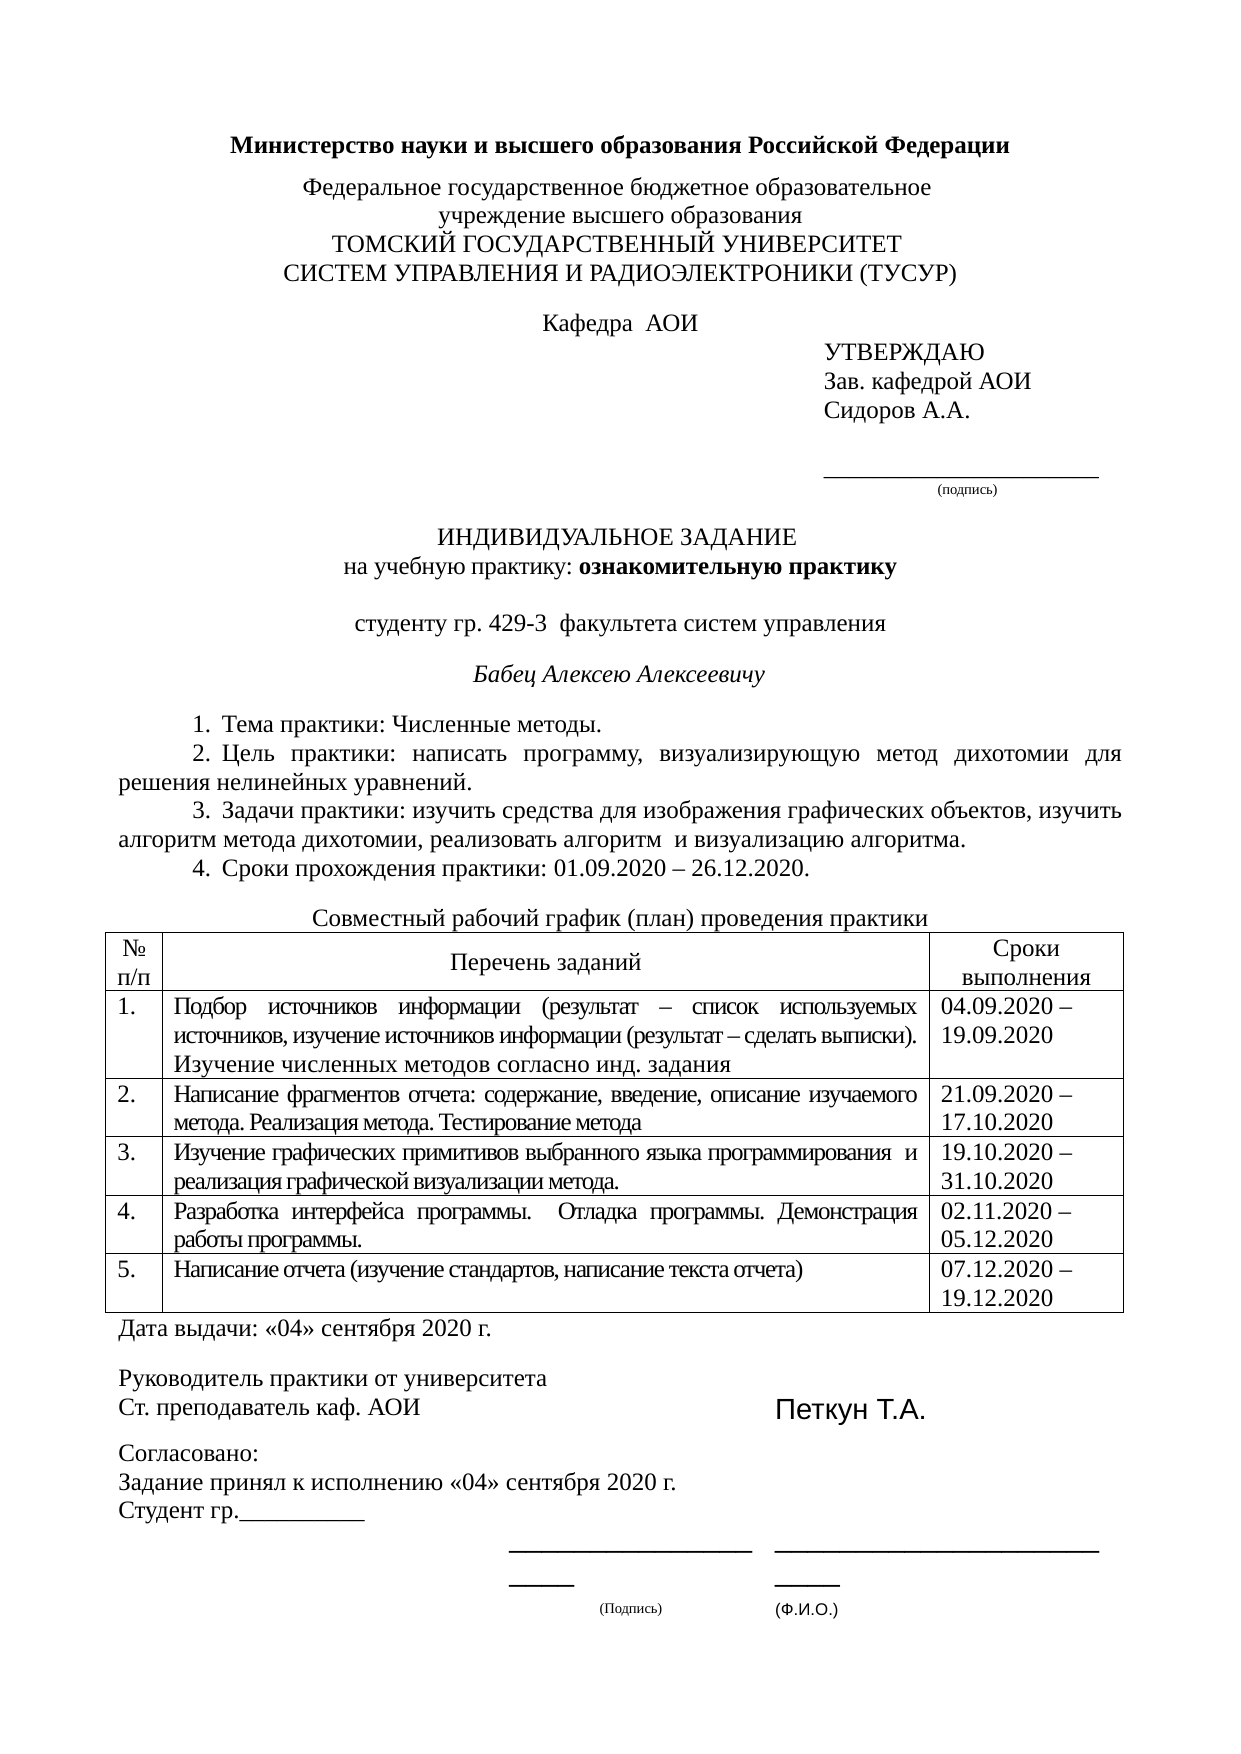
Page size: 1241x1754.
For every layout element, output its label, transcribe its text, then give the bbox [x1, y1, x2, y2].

table_cell Подбор источников информации (результат – список используемых источников, изучение источников информации (результат – сделать выписки). Изучение численных методов согласно инд. задания [163, 991, 929, 1078]
table_cell 4. [106, 1196, 162, 1253]
text Дата выдачи: «04» сентября 2020 г. [118, 1313, 1122, 1342]
table_header № п/п [106, 933, 162, 990]
table_header Ст. преподаватель каф. АОИ [107, 1392, 498, 1426]
text ИНДИВИДУАЛЬНОЕ ЗАДАНИЕ [118, 522, 1122, 551]
table_header Петкун Т.А. [764, 1392, 1122, 1426]
table_cell 07.12.2020 – 19.12.2020 [930, 1254, 1123, 1312]
text ТОМСКИЙ ГОСУДАРСТВЕННЫЙ УНИВЕРСИТЕТ СИСТЕМ УПРАВЛЕНИЯ И РАДИОЭЛЕКТРОНИКИ (ТУСУР) [118, 229, 1122, 287]
text на учебную практику: ознакомительную практику [118, 551, 1122, 580]
text Федеральное государственное бюджетное образовательное учреждение высшего образования [118, 172, 1122, 229]
list Сроки прохождения практики: 01.09.2020 – 26.12.2020. [118, 853, 1123, 882]
text Руководитель практики от университета [118, 1363, 1122, 1392]
table_cell 02.11.2020 – 05.12.2020 [930, 1196, 1123, 1253]
table_header Перечень заданий [163, 933, 929, 990]
table_header ________________________ (Ф.И.О.) [764, 1496, 1122, 1634]
list Тема практики: Численные методы. [118, 709, 1123, 738]
table_header [107, 337, 812, 510]
table_cell 04.09.2020 – 19.09.2020 [930, 991, 1123, 1078]
subtitle Министерство науки и высшего образования Российской Федерации [118, 131, 1122, 159]
table_header ___________________ (Подпись) [498, 1496, 764, 1634]
table_cell Написание отчета (изучение стандартов, написание текста отчета) [163, 1254, 929, 1312]
list Задачи практики: изучить средства для изображения графических объектов, изучить алгоритм метода дихотомии, реализовать алгоритм и визуализацию алгоритма. [118, 795, 1123, 853]
text Совместный рабочий график (план) проведения практики [118, 903, 1122, 932]
text Кафедра АОИ [118, 308, 1122, 337]
table_header Сроки выполнения [930, 933, 1123, 990]
list Цель практики: написать программу, визуализирующую метод дихотомии для решения нелинейных уравнений. [118, 738, 1123, 795]
table_cell 19.10.2020 – 31.10.2020 [930, 1137, 1123, 1195]
text Задание принял к исполнению «04» сентября 2020 г. [118, 1467, 1122, 1496]
table_header УТВЕРЖДАЮ Зав. кафедрой АОИ Сидоров А.А. ______________________ (подпись) [812, 337, 1122, 510]
table_cell 2. [106, 1079, 162, 1136]
text Согласовано: [118, 1438, 1122, 1467]
text Бабец Алексею Алексеевичу [118, 659, 1122, 687]
table_cell 3. [106, 1137, 162, 1195]
table_header [498, 1392, 764, 1426]
table_header Студент гр.__________ [107, 1496, 498, 1634]
text студенту гр. 429-3 факультета систем управления [118, 608, 1122, 637]
table_cell 21.09.2020 – 17.10.2020 [930, 1079, 1123, 1136]
table_cell Написание фрагментов отчета: содержание, введение, описание изучаемого метода. Реализация метода. Тестирование метода [163, 1079, 929, 1136]
table_cell 1. [106, 991, 162, 1078]
table_cell Изучение графических примитивов выбранного языка программирования и реализация графической визуализации метода. [163, 1137, 929, 1195]
table_cell 5. [106, 1254, 162, 1312]
table_cell Разработка интерфейса программы. Отладка программы. Демонстрация работы программы. [163, 1196, 929, 1253]
